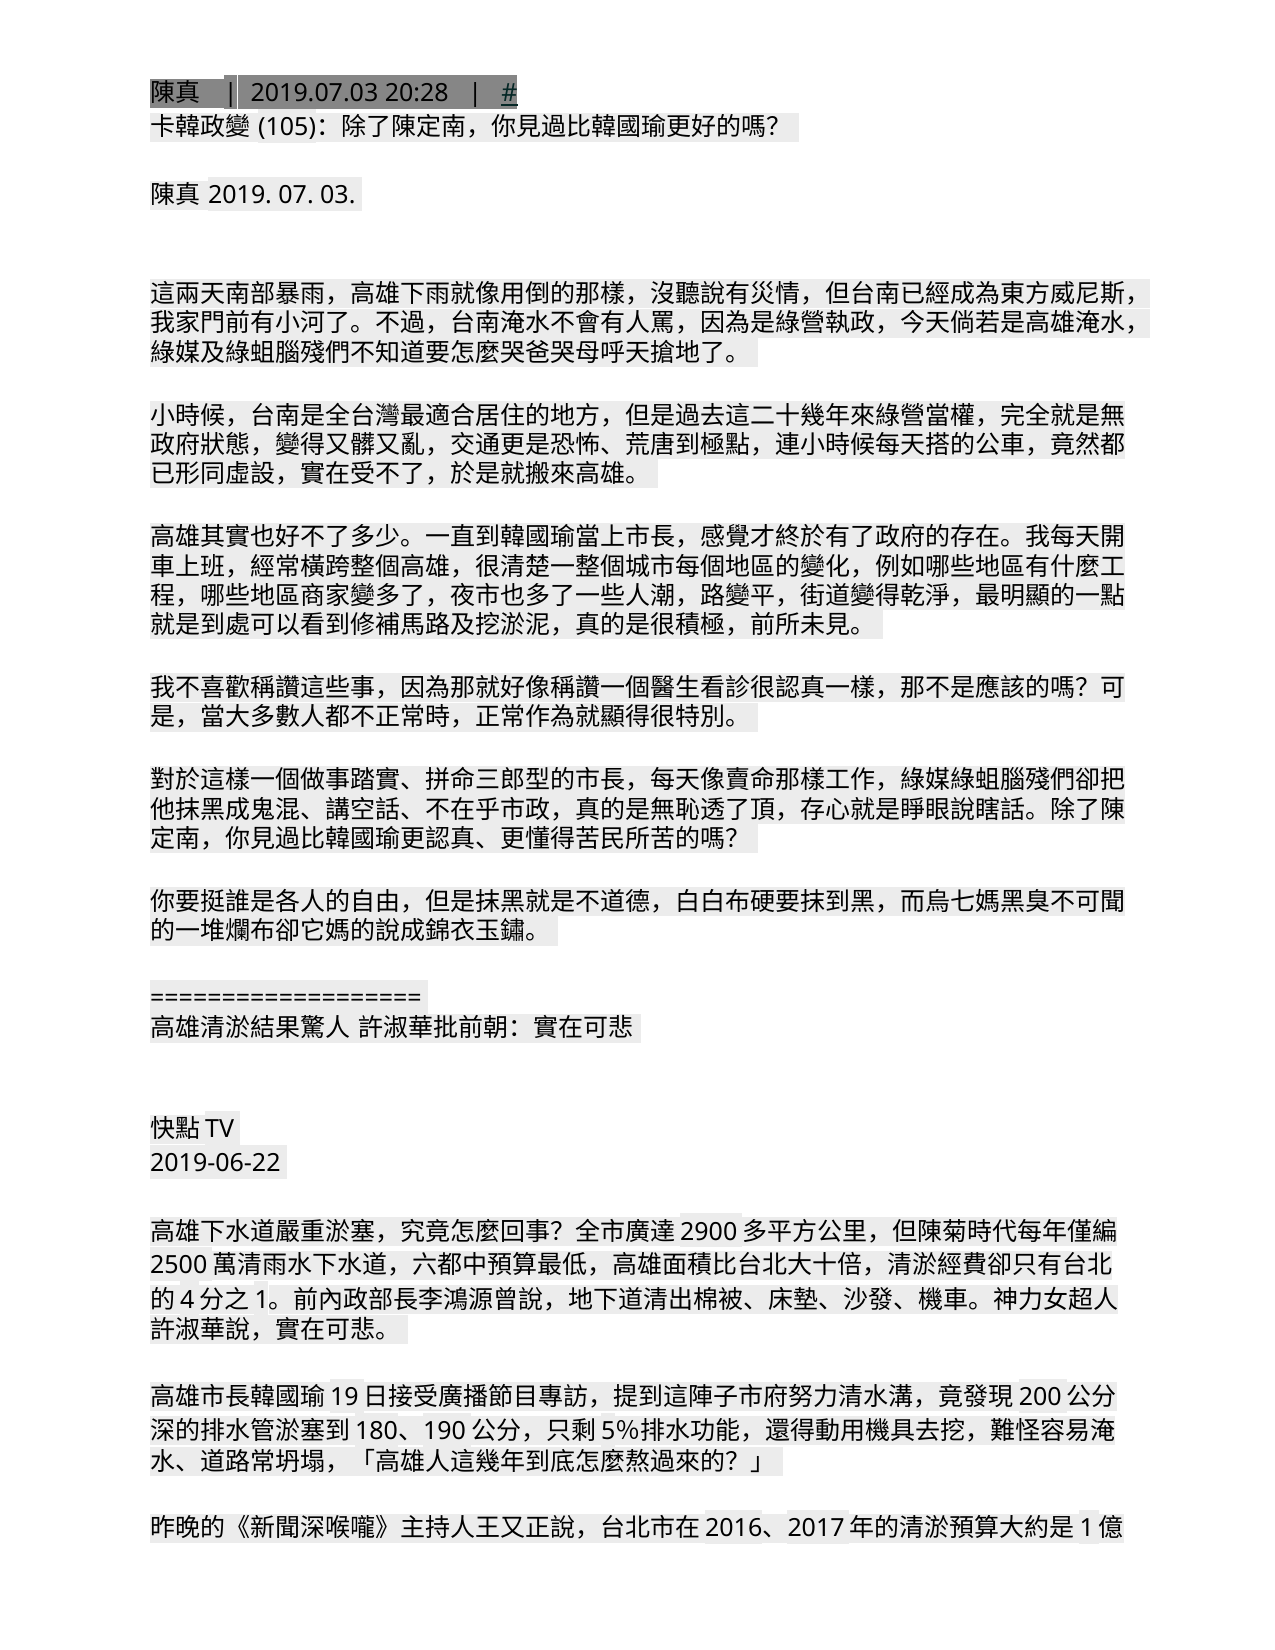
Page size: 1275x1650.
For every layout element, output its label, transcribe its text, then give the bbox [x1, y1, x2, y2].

text 卡韓政變 (105)：除了陳定南，你見過比韓國瑜更好的嗎？ 陳真 2019. 07. 03. 這兩天南部暴雨，高雄下雨就像用倒的那樣，沒聽說有災情，但台南已經成為東方威尼斯，我家門前有小河了。不過，台南淹水不會有人罵，因為是綠營執政，今天倘若是高雄淹水，綠媒及綠蛆腦殘們不知道要怎麼哭爸哭母呼天搶地了。 小時候，台南是全台灣最適合居住的地方，但是過去這二十幾年來綠營當權，完全就是無政府狀態，變得又髒又亂，交通更是恐怖、荒唐到極點，連小時候每天搭的公車，竟然都已形同虛設，實在受不了，於是就搬來高雄。 高雄其實也好不了多少。一直到韓國瑜當上市長，感覺才終於有了政府的存在。我每天開車上班，經常橫跨整個高雄，很清楚一整個城市每個地區的變化，例如哪些地區有什麼工程，哪些地區商家變多了，夜市也多了一些人潮，路變平，街道變得乾淨，最明顯的一點就是到處可以看到修補馬路及挖淤泥，真的是很積極，前所未見。 我不喜歡稱讚這些事，因為那就好像稱讚一個醫生看診很認真一樣，那不是應該的嗎？可是，當大多數人都不正常時，正常作為就顯得很特別。 對於這樣一個做事踏實、拼命三郎型的市長，每天像賣命那樣工作，綠媒綠蛆腦殘們卻把他抹黑成鬼混、講空話、不在乎市政，真的是無恥透了頂，存心就是睜眼說瞎話。除了陳定南，你見過比韓國瑜更認真、更懂得苦民所苦的嗎？ 你要挺誰是各人的自由，但是抹黑就是不道德，白白布硬要抹到黑，而烏七媽黑臭不可聞的一堆爛布卻它媽的說成錦衣玉鏽。 =================== 高雄清淤結果驚人 許淑華批前朝：實在可悲 快點TV 2019-06-22 高雄下水道嚴重淤塞，究竟怎麼回事？全市廣達2900多平方公里，但陳菊時代每年僅編2500萬清雨水下水道，六都中預算最低，高雄面積比台北大十倍，清淤經費卻只有台北的4分之1。前內政部長李鴻源曾說，地下道清出棉被、床墊、沙發、機車。神力女超人許淑華說，實在可悲。 高雄市長韓國瑜19日接受廣播節目專訪，提到這陣子市府努力清水溝，竟發現200公分深的排水管淤塞到180、190公分，只剩5％排水功能，還得動用機具去挖，難怪容易淹水、道路常坍塌，「高雄人這幾年到底怎麼熬過來的？」 昨晚的《新聞深喉嚨》主持人王又正說，台北市在2016、2017年的清淤預算大約是1億元。高雄市面積是台北的十倍大，但清淤預算只編列了2500萬，難怪會淹水。根據資料，陳菊時代，高雄市曾大手筆花3200萬辦花火節，放煙火的預算比清淤還多。 許淑華也說，非常的可悲，大家當過民意代表都知道，政府的預算是首長決定。你看編這2500萬，就可見陳菊當市長多麼不重視清淤的工作。 許淑華說，但是你看，陳菊的第二預備金花在什麼地方? 花在一些燈會、馬拉松、聖誕節，就可以看出在她心裡面，清淤根本不重要。每一年我們都可以看到高雄市淹水的情況特別嚴重。 許淑華表示，她待過地方公所，在整個疏濬的工程有好幾個階段，從中央到地方，最基層的就是排水溝，每一個環節都不能出錯。即便中央編了再多的錢，如果中間有一個環節你沒有去疏濬，你塞了這麼多的東西，你就沒有辦法解決這件事情。所以高雄市的淤塞估計已經累積了5至10年，於是就得再花更多的力氣跟經費才能清得乾淨。 許淑華提到，高雄市民說「來清淤了！從來沒有看過高雄市政府來清淤。」因為以前就是局部的，抽查性的。去年高雄出現五千天坑的時候，我們覺得太嚴重了，所以韓國瑜上任後除了要優先處理5千天坑，後來發現涵洞有1萬個，裡面全是用垃圾去填塞。 許淑華表示，雨季來就要加強疏濬，「疏濬這事更離譜，竟然水溝裏還有摩托車」，她真的覺得這真的要非常嚴格的去查裡面是不是有人謀不臧的事情，真的要去好好查清楚。「不是說我們要去找陳菊市長算舊帳，而是你為什麼不把錢花在應該用的這些事情上？」 她說，陳菊市長當時還花了錢說，爭取了再多的滯洪池，還買了廣告，可是你基本功都沒做好，那麼，再多的滯洪池，再多花幾億的錢，做那麼多的東西你基本功沒做好，就還是會淹水。 許淑華認為，所以今天若不是高雄市政府的團隊這麼用心的話，李四川副市長也非常的專業，才讓大家看到原來高雄市過去沉積了這麼多「不堪入目的東西，我實在是覺得非常的可悲。」 中時電子報 邱珮畇 [150, 109, 1125, 1544]
text 陳真 | 2019.07.03 20:28 | # [150, 75, 1125, 109]
